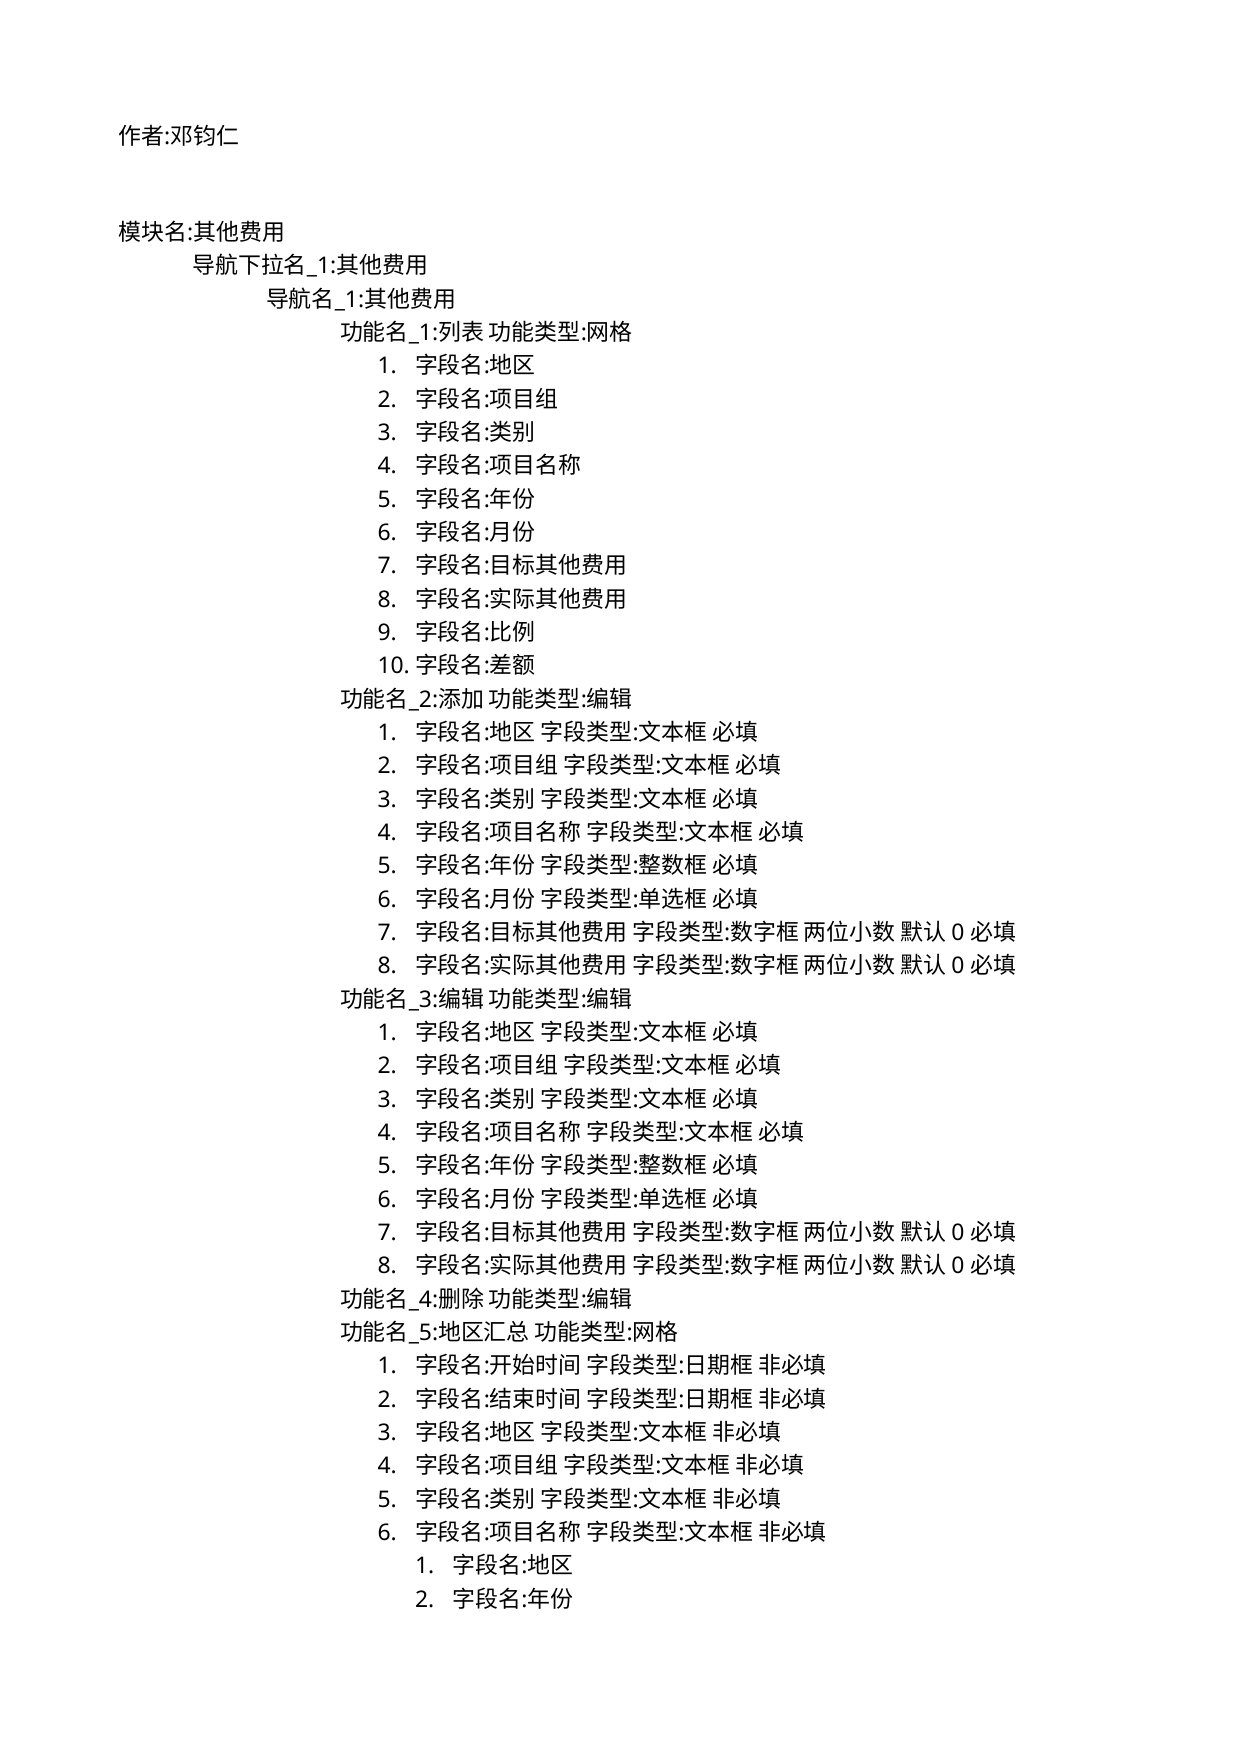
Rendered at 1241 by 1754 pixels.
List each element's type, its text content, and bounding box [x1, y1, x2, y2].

list 字段名:比例 [377, 614, 1122, 647]
list 字段名:项目名称 字段类型:文本框 非必填 [377, 1514, 1122, 1547]
list 字段名:项目组 字段类型:文本框 必填 [377, 747, 1122, 781]
text 作者:邓钧仁 [118, 118, 1122, 151]
text 功能名_2:添加 功能类型:编辑 [118, 681, 1122, 714]
list 字段名:实际其他费用 字段类型:数字框 两位小数 默认0 必填 [377, 947, 1122, 981]
list 字段名:月份 [377, 514, 1122, 547]
list 字段名:目标其他费用 [377, 547, 1122, 581]
list 字段名:实际其他费用 [377, 581, 1122, 614]
list 字段名:类别 字段类型:文本框 必填 [377, 781, 1122, 814]
list 字段名:实际其他费用 字段类型:数字框 两位小数 默认0 必填 [377, 1247, 1122, 1281]
text 功能名_4:删除 功能类型:编辑 [118, 1281, 1122, 1314]
text 导航名_1:其他费用 [118, 281, 1122, 314]
list 字段名:差额 [377, 647, 1122, 681]
list 字段名:项目组 [377, 381, 1122, 414]
list 字段名:项目名称 字段类型:文本框 必填 [377, 814, 1122, 847]
list 字段名:年份 [377, 481, 1122, 514]
text 功能名_1:列表 功能类型:网格 [118, 314, 1122, 347]
list 字段名:年份 [415, 1581, 1122, 1614]
text 功能名_5:地区汇总 功能类型:网格 [118, 1314, 1122, 1347]
list 字段名:月份 字段类型:单选框 必填 [377, 1181, 1122, 1214]
list 字段名:项目名称 字段类型:文本框 必填 [377, 1114, 1122, 1147]
list 字段名:地区 [415, 1547, 1122, 1581]
list 字段名:地区 字段类型:文本框 必填 [377, 714, 1122, 747]
list 字段名:类别 字段类型:文本框 非必填 [377, 1481, 1122, 1514]
list 字段名:年份 字段类型:整数框 必填 [377, 1147, 1122, 1181]
text 功能名_3:编辑 功能类型:编辑 [118, 981, 1122, 1014]
list 字段名:目标其他费用 字段类型:数字框 两位小数 默认0 必填 [377, 914, 1122, 947]
list 字段名:地区 [377, 347, 1122, 381]
list 字段名:项目组 字段类型:文本框 必填 [377, 1047, 1122, 1081]
list 字段名:类别 [377, 414, 1122, 447]
list 字段名:开始时间 字段类型:日期框 非必填 [377, 1347, 1122, 1381]
text 导航下拉名_1:其他费用 [118, 247, 1122, 281]
list 字段名:结束时间 字段类型:日期框 非必填 [377, 1381, 1122, 1414]
list 字段名:类别 字段类型:文本框 必填 [377, 1081, 1122, 1114]
list 字段名:目标其他费用 字段类型:数字框 两位小数 默认0 必填 [377, 1214, 1122, 1247]
list 字段名:项目名称 [377, 447, 1122, 481]
list 字段名:项目组 字段类型:文本框 非必填 [377, 1447, 1122, 1481]
list 字段名:年份 字段类型:整数框 必填 [377, 847, 1122, 881]
list 字段名:地区 字段类型:文本框 必填 [377, 1014, 1122, 1047]
list 字段名:地区 字段类型:文本框 非必填 [377, 1414, 1122, 1447]
list 字段名:月份 字段类型:单选框 必填 [377, 881, 1122, 914]
text 模块名:其他费用 [118, 214, 1122, 247]
